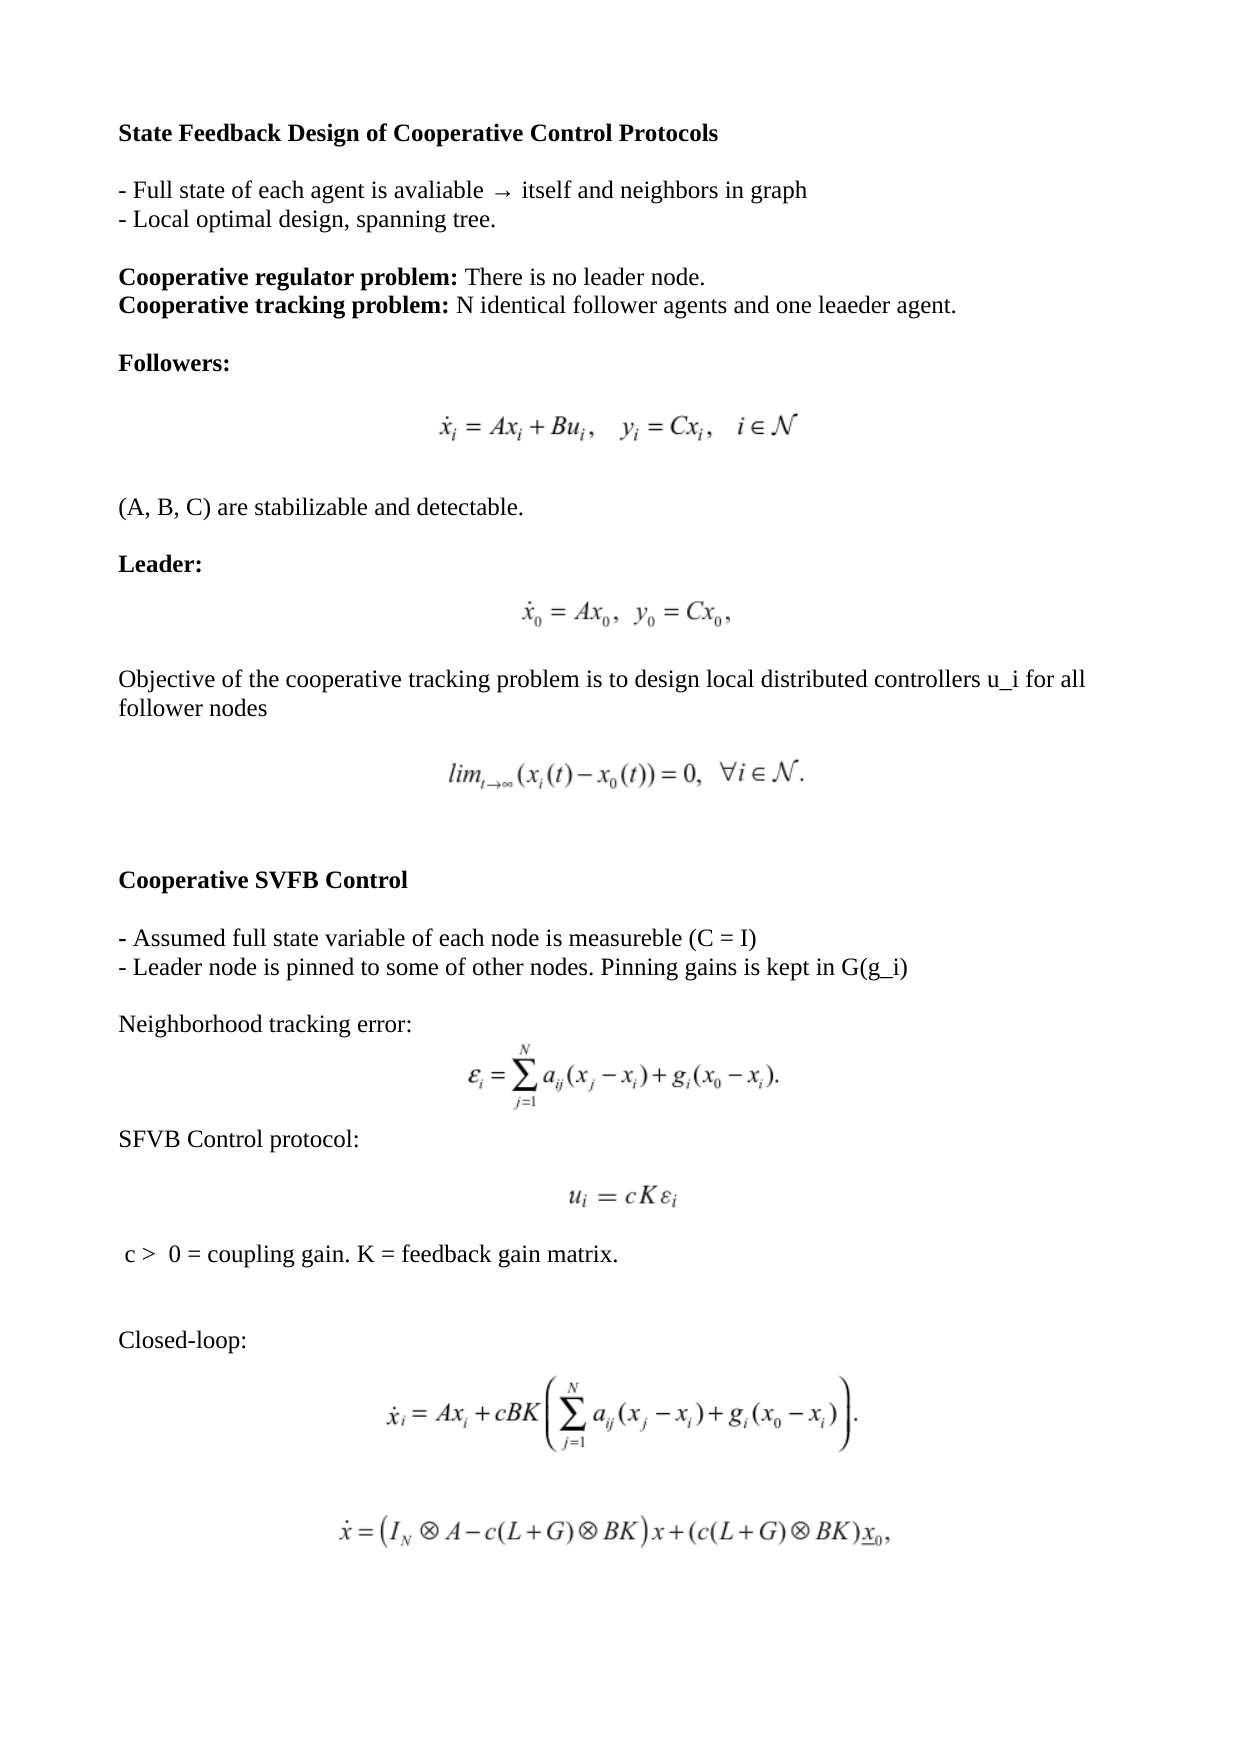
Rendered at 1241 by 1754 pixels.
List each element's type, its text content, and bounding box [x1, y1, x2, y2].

text - Assumed full state variable of each node is measureble (C = I) [118, 923, 1122, 952]
text - Local optimal design, spanning tree. [118, 204, 1122, 233]
picture [552, 1173, 689, 1215]
text Leader: [118, 549, 1122, 578]
text State Feedback Design of Cooperative Control Protocols [118, 118, 1122, 147]
text - Leader node is pinned to some of other nodes. Pinning gains is kept in G(g_i) [118, 952, 1122, 981]
text c > 0 = coupling gain. K = feedback gain matrix. [118, 1239, 1122, 1268]
text Closed-loop: [118, 1326, 1122, 1354]
picture [326, 1509, 914, 1556]
text Neighborhood tracking error: [118, 1009, 1122, 1038]
picture [442, 756, 815, 794]
text (A, B, C) are stabilizable and detectable. [118, 492, 1122, 521]
text Cooperative regulator problem: There is no leader node. [118, 262, 1122, 291]
text Objective of the cooperative tracking problem is to design local distributed controllers u_i for all follower nodes [118, 664, 1122, 722]
text Cooperative SVFB Control [118, 866, 1122, 894]
picture [422, 405, 819, 452]
text SFVB Control protocol: [118, 1124, 1122, 1153]
text Cooperative tracking problem: N identical follower agents and one leaeder agent. [118, 291, 1122, 319]
text - Full state of each agent is avaliable → itself and neighbors in graph [118, 176, 1122, 204]
picture [498, 585, 740, 642]
picture [363, 1369, 877, 1466]
text Followers: [118, 348, 1122, 377]
picture [443, 1038, 797, 1110]
